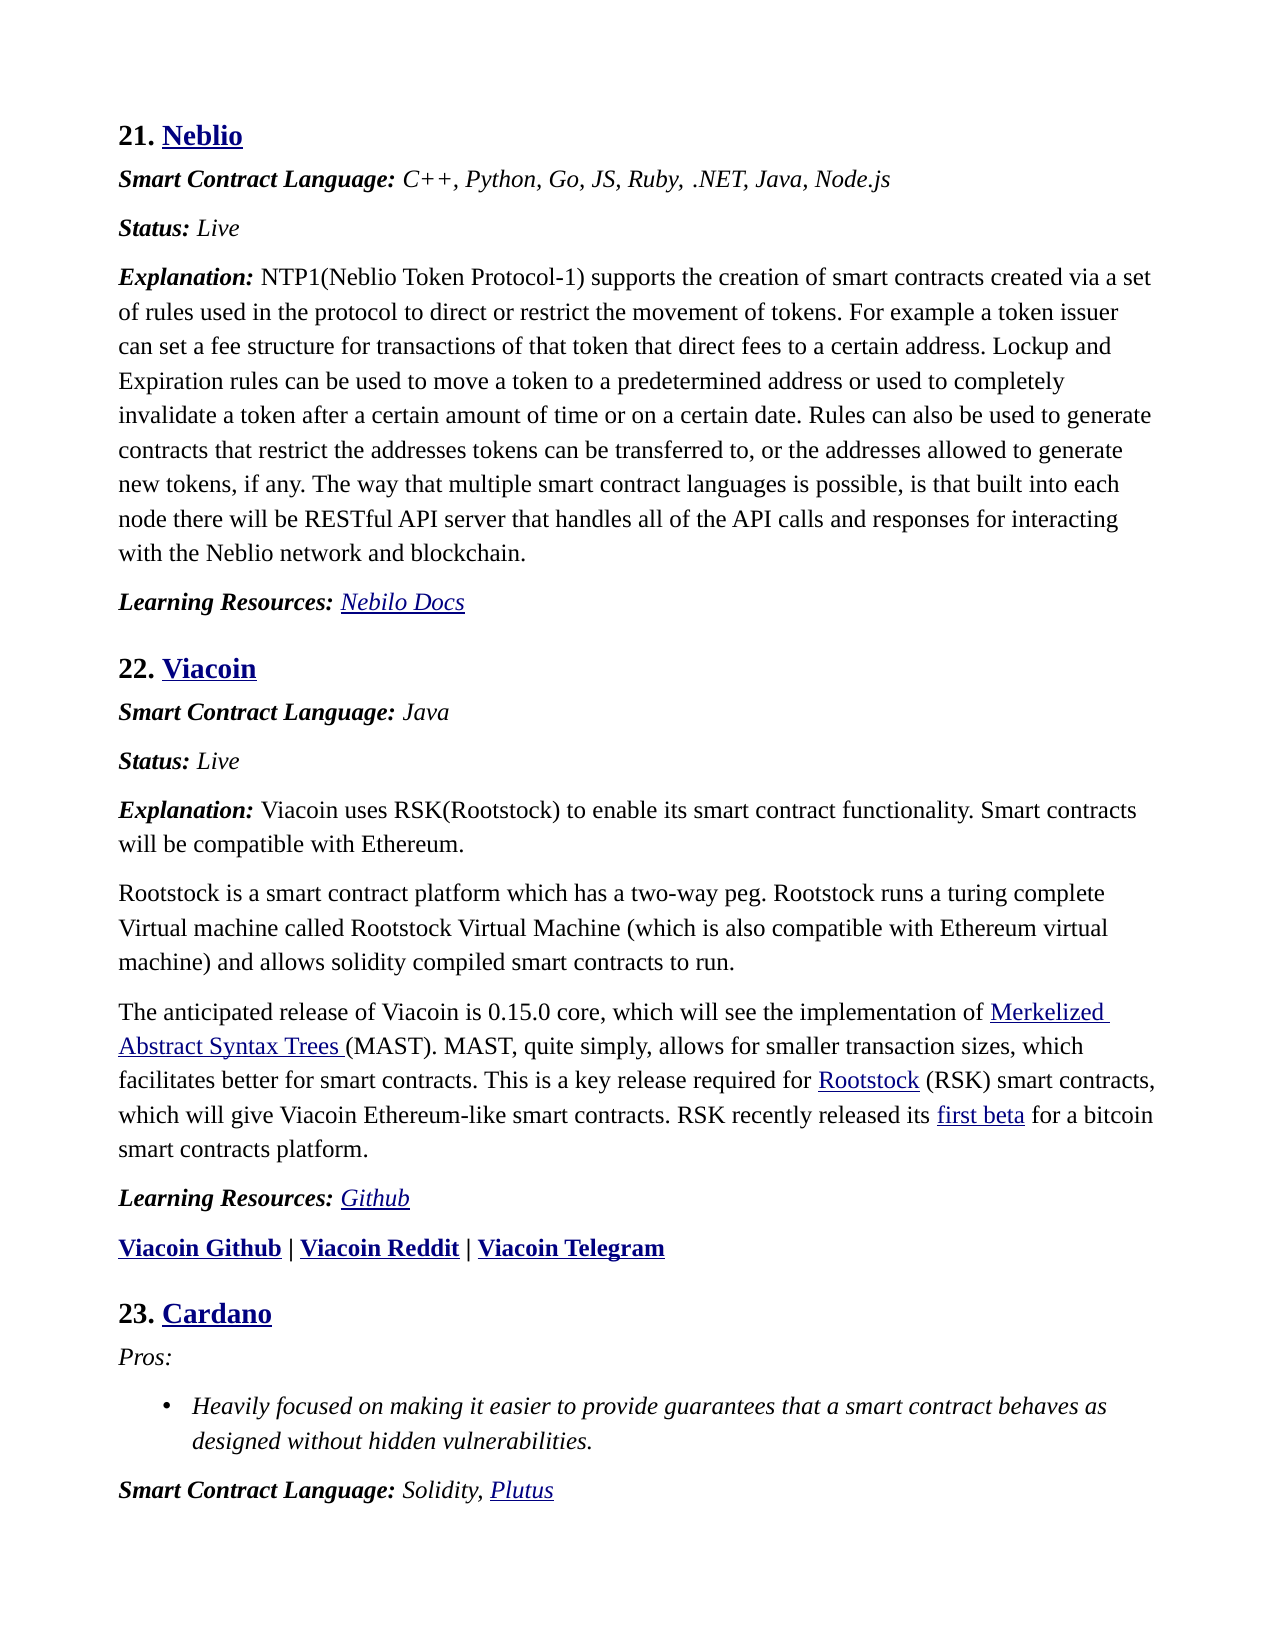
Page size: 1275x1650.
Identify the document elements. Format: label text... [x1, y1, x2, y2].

subtitle 23. Cardano [118, 1296, 1157, 1330]
text Explanation: Viacoin uses RSK(Rootstock) to enable its smart contract functionality. Smart contracts will be compatible with Ethereum. [118, 795, 1157, 858]
text Rootstock is a smart contract platform which has a two-way peg. Rootstock runs a turing complete Virtual machine called Rootstock Virtual Machine (which is also compatible with Ethereum virtual machine) and allows solidity compiled smart contracts to run. [118, 878, 1157, 976]
text Learning Resources: Github [118, 1183, 1157, 1212]
text Explanation: NTP1(Neblio Token Protocol-1) supports the creation of smart contracts created via a set of rules used in the protocol to direct or restrict the movement of tokens. For example a token issuer can set a fee structure for transactions of that token that direct fees to a certain address. Lockup and Expiration rules can be used to move a token to a predetermined address or used to completely invalidate a token after a certain amount of time or on a certain date. Rules can also be used to generate contracts that restrict the addresses tokens can be transferred to, or the addresses allowed to generate new tokens, if any. The way that multiple smart contract languages is possible, is that built into each node there will be RESTful API server that handles all of the API calls and responses for interacting with the Neblio network and blockchain. [118, 262, 1157, 567]
list Heavily focused on making it easier to provide guarantees that a smart contract behaves as designed without hidden vulnerabilities. [162, 1391, 1157, 1454]
text Smart Contract Language: C++, Python, Go, JS, Ruby, .NET, Java, Node.js [118, 164, 1157, 193]
text Status: Live [118, 213, 1157, 242]
text Viacoin Github | Viacoin Reddit | Viacoin Telegram [118, 1233, 1157, 1261]
text Learning Resources: Nebilo Docs [118, 587, 1157, 616]
text Smart Contract Language: Solidity, Plutus [118, 1475, 1157, 1504]
subtitle 21. Neblio [118, 118, 1157, 152]
text Pros: [118, 1342, 1157, 1371]
subtitle 22. Viacoin [118, 651, 1157, 684]
text Status: Live [118, 746, 1157, 775]
text Smart Contract Language: Java [118, 697, 1157, 726]
text The anticipated release of Viacoin is 0.15.0 core, which will see the implementation of Merkelized Abstract Syntax Trees (MAST). MAST, quite simply, allows for smaller transaction sizes, which facilitates better for smart contracts. This is a key release required for Rootstock (RSK) smart contracts, which will give Viacoin Ethereum-like smart contracts. RSK recently released its first beta for a bitcoin smart contracts platform. [118, 997, 1157, 1163]
